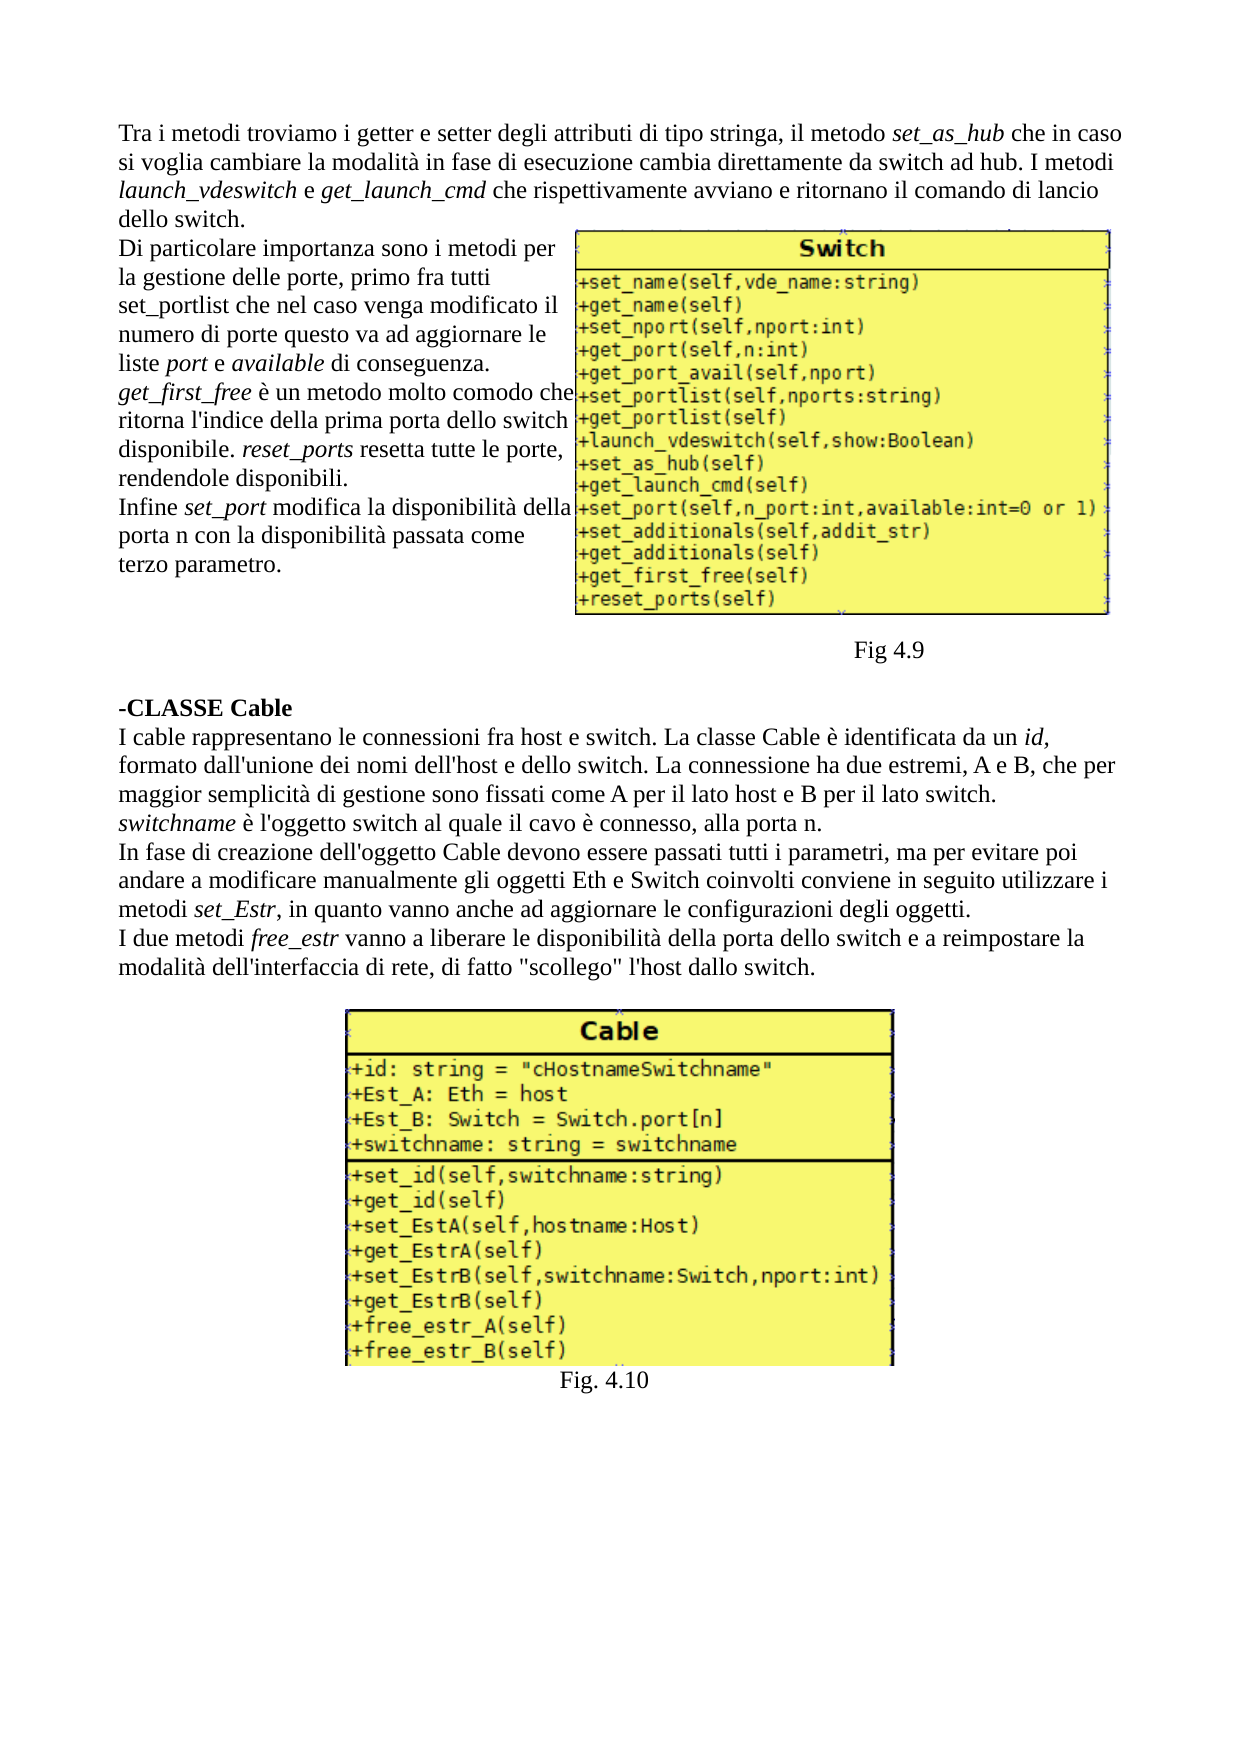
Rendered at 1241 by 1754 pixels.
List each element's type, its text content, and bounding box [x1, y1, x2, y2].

text I cable rappresentano le connessioni fra host e switch. La classe Cable è identificata da un id, formato dall'unione dei nomi dell'host e dello switch. La connessione ha due estremi, A e B, che per maggior semplicità di gestione sono fissati come A per il lato host e B per il lato switch. [118, 722, 1122, 808]
text In fase di creazione dell'oggetto Cable devono essere passati tutti i parametri, ma per evitare poi andare a modificare manualmente gli oggetti Eth e Switch coinvolti conviene in seguito utilizzare i metodi set_Estr, in quanto vanno anche ad aggiornare le configurazioni degli oggetti. [118, 837, 1122, 923]
text Infine set_port modifica la disponibilità della porta n con la disponibilità passata come terzo parametro. [118, 492, 575, 578]
text Fig 4.9 [118, 636, 1122, 664]
text Di particolare importanza sono i metodi per la gestione delle porte, primo fra tutti set_portlist che nel caso venga modificato il numero di porte questo va ad aggiornare le liste port e available di conseguenza. get_first_free è un metodo molto comodo che ritorna l'indice della prima porta dello switch disponibile. reset_ports resetta tutte le porte, rendendole disponibili. [118, 233, 575, 492]
text Tra i metodi troviamo i getter e setter degli attributi di tipo stringa, il metodo set_as_hub che in caso si voglia cambiare la modalità in fase di esecuzione cambia direttamente da switch ad hub. I metodi launch_vdeswitch e get_launch_cmd che rispettivamente avviano e ritornano il comando di lancio dello switch. [118, 118, 1122, 233]
text Fig. 4.10 [118, 1009, 1122, 1394]
text switchname è l'oggetto switch al quale il cavo è connesso, alla porta n. [118, 808, 1122, 837]
text -CLASSE Cable [118, 693, 1122, 722]
text I due metodi free_estr vanno a liberare le disponibilità della porta dello switch e a reimpostare la modalità dell'interfaccia di rete, di fatto "scollego" l'host dallo switch. [118, 923, 1122, 981]
